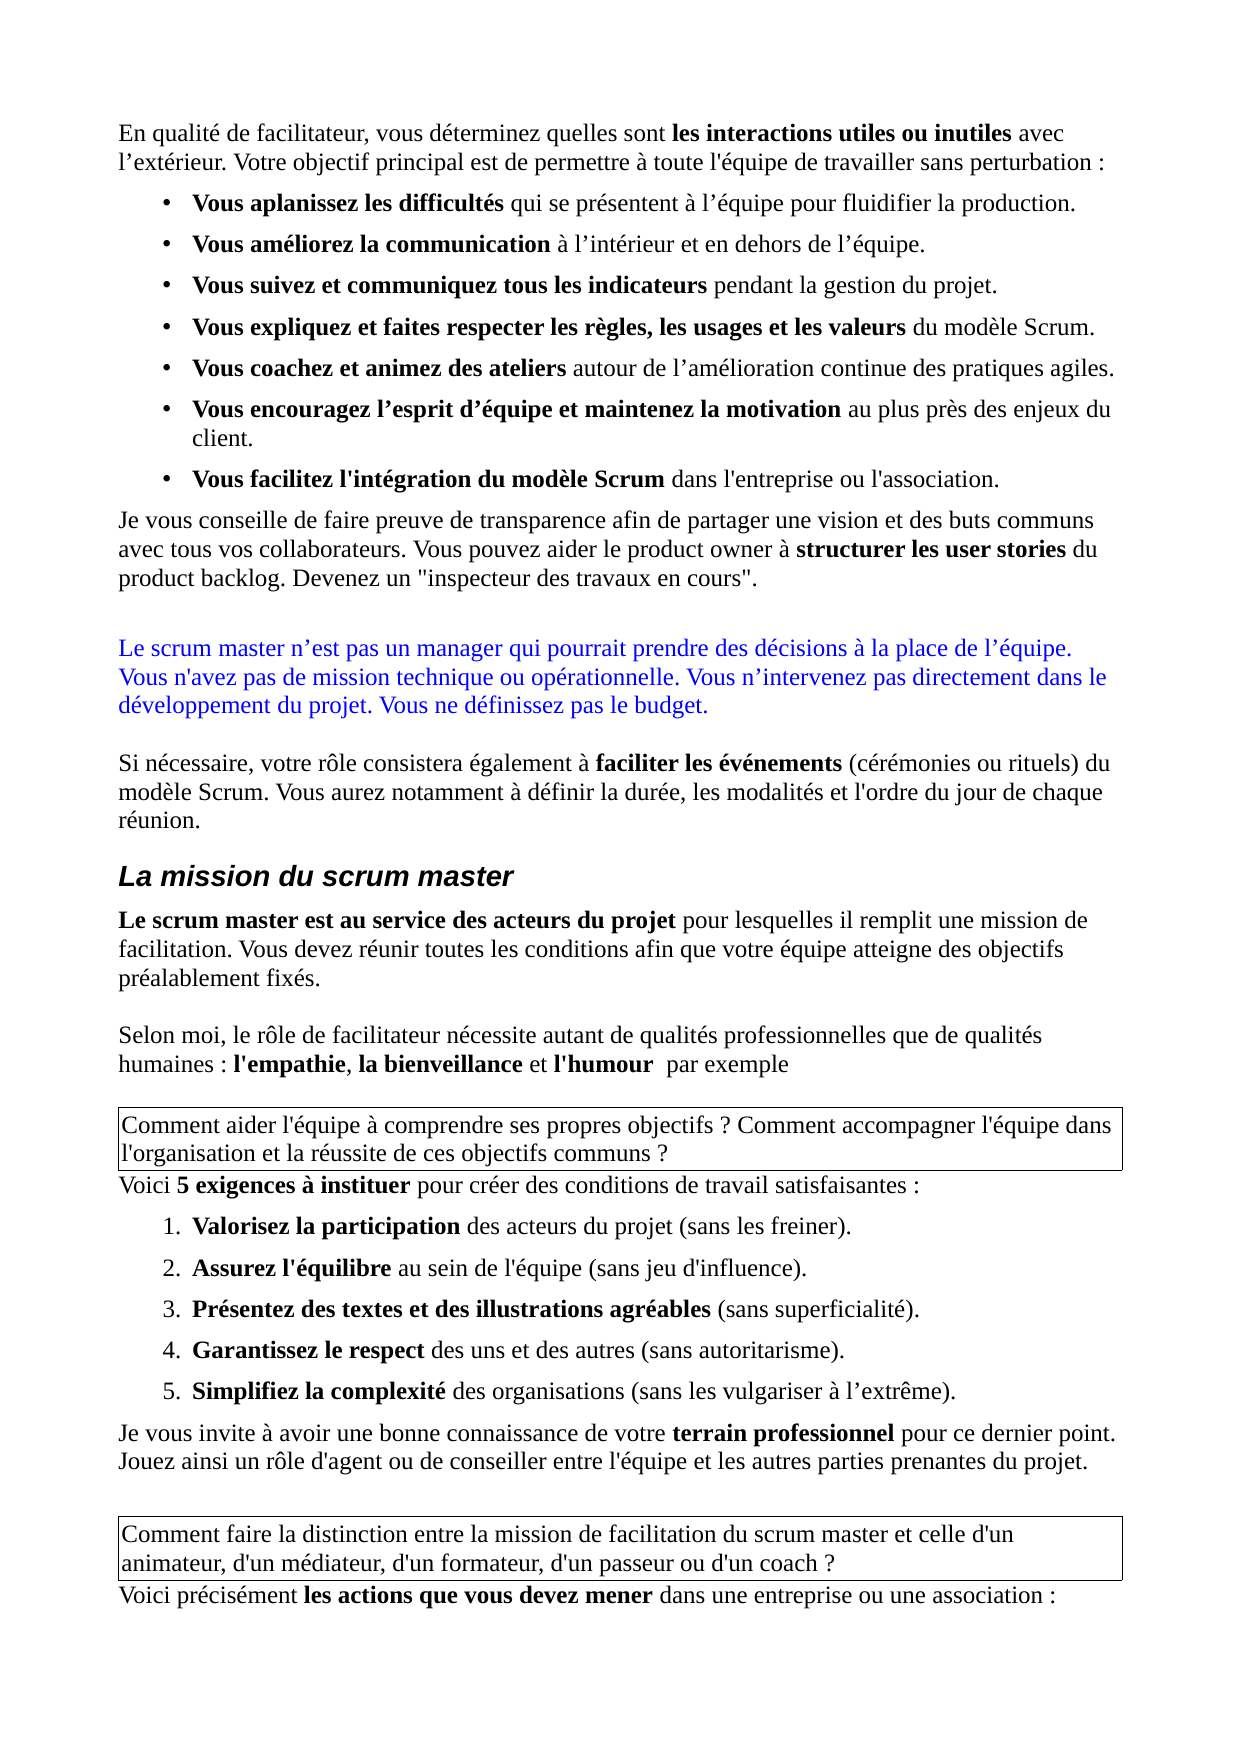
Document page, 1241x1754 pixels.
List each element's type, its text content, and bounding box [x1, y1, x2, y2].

text Le scrum master est au service des acteurs du projet pour lesquelles il remplit une mission de facilitation. Vous devez réunir toutes les conditions afin que votre équipe atteigne des objectifs préalablement fixés. [118, 905, 1122, 992]
list Vous améliorez la communication à l’intérieur et en dehors de l’équipe. [162, 229, 1122, 258]
list Vous facilitez l'intégration du modèle Scrum dans l'entreprise ou l'association. [162, 464, 1122, 493]
text Je vous conseille de faire preuve de transparence afin de partager une vision et des buts communs avec tous vos collaborateurs. Vous pouvez aider le product owner à structurer les user stories du product backlog. Devenez un "inspecteur des travaux en cours". [118, 506, 1122, 592]
subtitle La mission du scrum master [118, 859, 1122, 893]
list Assurez l'équilibre au sein de l'équipe (sans jeu d'influence). [162, 1253, 1122, 1281]
text Voici précisément les actions que vous devez mener dans une entreprise ou une association : [118, 1581, 1122, 1609]
text Je vous invite à avoir une bonne connaissance de votre terrain professionnel pour ce dernier point. Jouez ainsi un rôle d'agent ou de conseiller entre l'équipe et les autres parties prenantes du projet. [118, 1418, 1122, 1475]
text Comment faire la distinction entre la mission de facilitation du scrum master et celle d'un animateur, d'un médiateur, d'un formateur, d'un passeur ou d'un coach ? [119, 1517, 1122, 1580]
text Voici 5 exigences à instituer pour créer des conditions de travail satisfaisantes : [118, 1171, 1122, 1199]
list Vous suivez et communiquez tous les indicateurs pendant la gestion du projet. [162, 271, 1122, 299]
list Simplifiez la complexité des organisations (sans les vulgariser à l’extrême). [162, 1376, 1122, 1405]
text Selon moi, le rôle de facilitateur nécessite autant de qualités professionnelles que de qualités humaines : l'empathie, la bienveillance et l'humour par exemple [118, 1020, 1122, 1078]
text Le scrum master n’est pas un manager qui pourrait prendre des décisions à la place de l’équipe. Vous n'avez pas de mission technique ou opérationnelle. Vous n’intervenez pas directement dans le développement du projet. Vous ne définissez pas le budget. [118, 633, 1122, 719]
list Valorisez la participation des acteurs du projet (sans les freiner). [162, 1211, 1122, 1240]
list Présentez des textes et des illustrations agréables (sans superficialité). [162, 1294, 1122, 1323]
list Vous aplanissez les difficultés qui se présentent à l’équipe pour fluidifier la production. [162, 188, 1122, 217]
text Si nécessaire, votre rôle consistera également à faciliter les événements (cérémonies ou rituels) du modèle Scrum. Vous aurez notamment à définir la durée, les modalités et l'ordre du jour de chaque réunion. [118, 748, 1122, 834]
text En qualité de facilitateur, vous déterminez quelles sont les interactions utiles ou inutiles avec l’extérieur. Votre objectif principal est de permettre à toute l'équipe de travailler sans perturbation : [118, 118, 1122, 176]
list Garantissez le respect des uns et des autres (sans autoritarisme). [162, 1335, 1122, 1364]
list Vous coachez et animez des ateliers autour de l’amélioration continue des pratiques agiles. [162, 353, 1122, 382]
list Vous encouragez l’esprit d’équipe et maintenez la motivation au plus près des enjeux du client. [162, 394, 1122, 452]
text Comment aider l'équipe à comprendre ses propres objectifs ? Comment accompagner l'équipe dans l'organisation et la réussite de ces objectifs communs ? [119, 1108, 1122, 1170]
list Vous expliquez et faites respecter les règles, les usages et les valeurs du modèle Scrum. [162, 312, 1122, 341]
